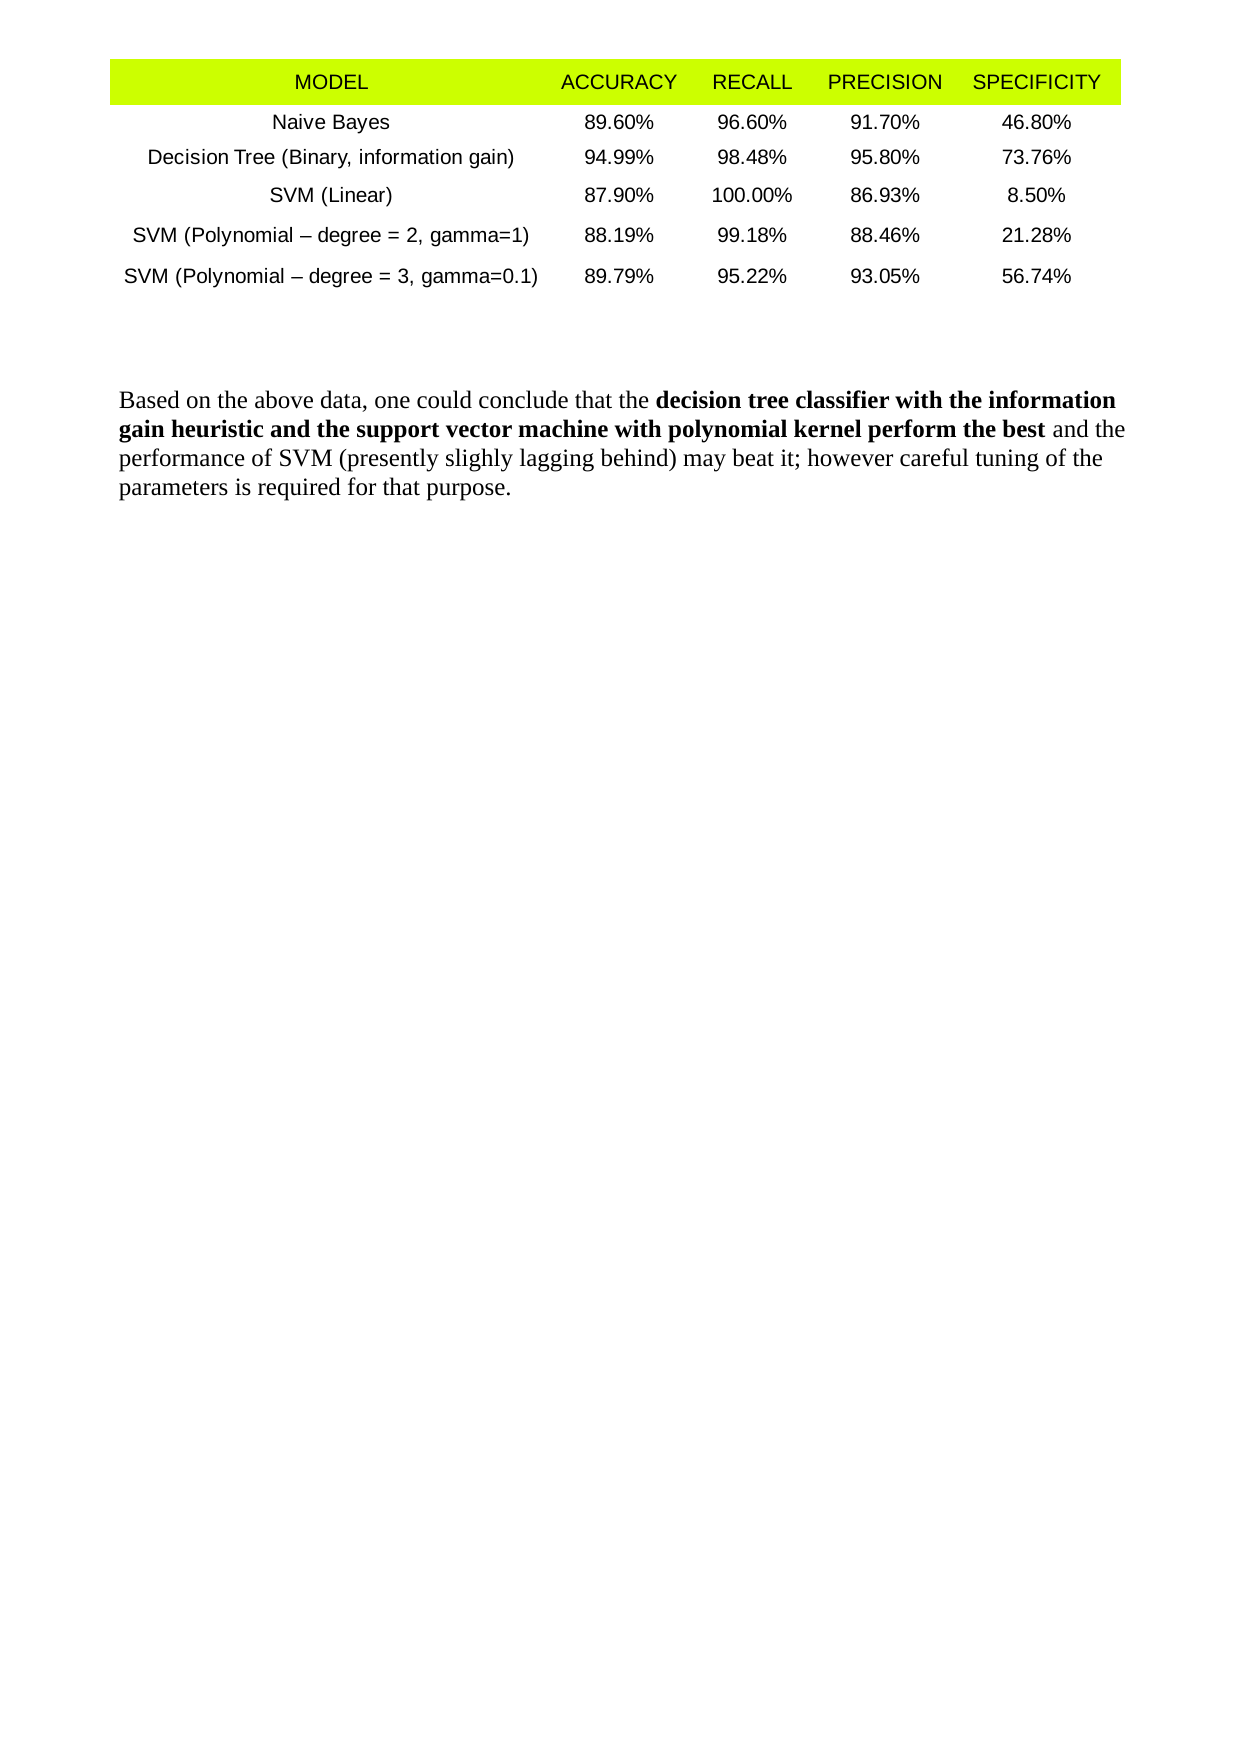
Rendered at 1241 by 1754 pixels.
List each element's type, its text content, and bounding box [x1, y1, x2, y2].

text Based on the above data, one could conclude that the decision tree classifier with the information gain heuristic and the support vector machine with polynomial kernel perform the best and the performance of SVM (presently slighly lagging behind) may beat it; however careful tuning of the parameters is required for that purpose. [119, 385, 1145, 500]
